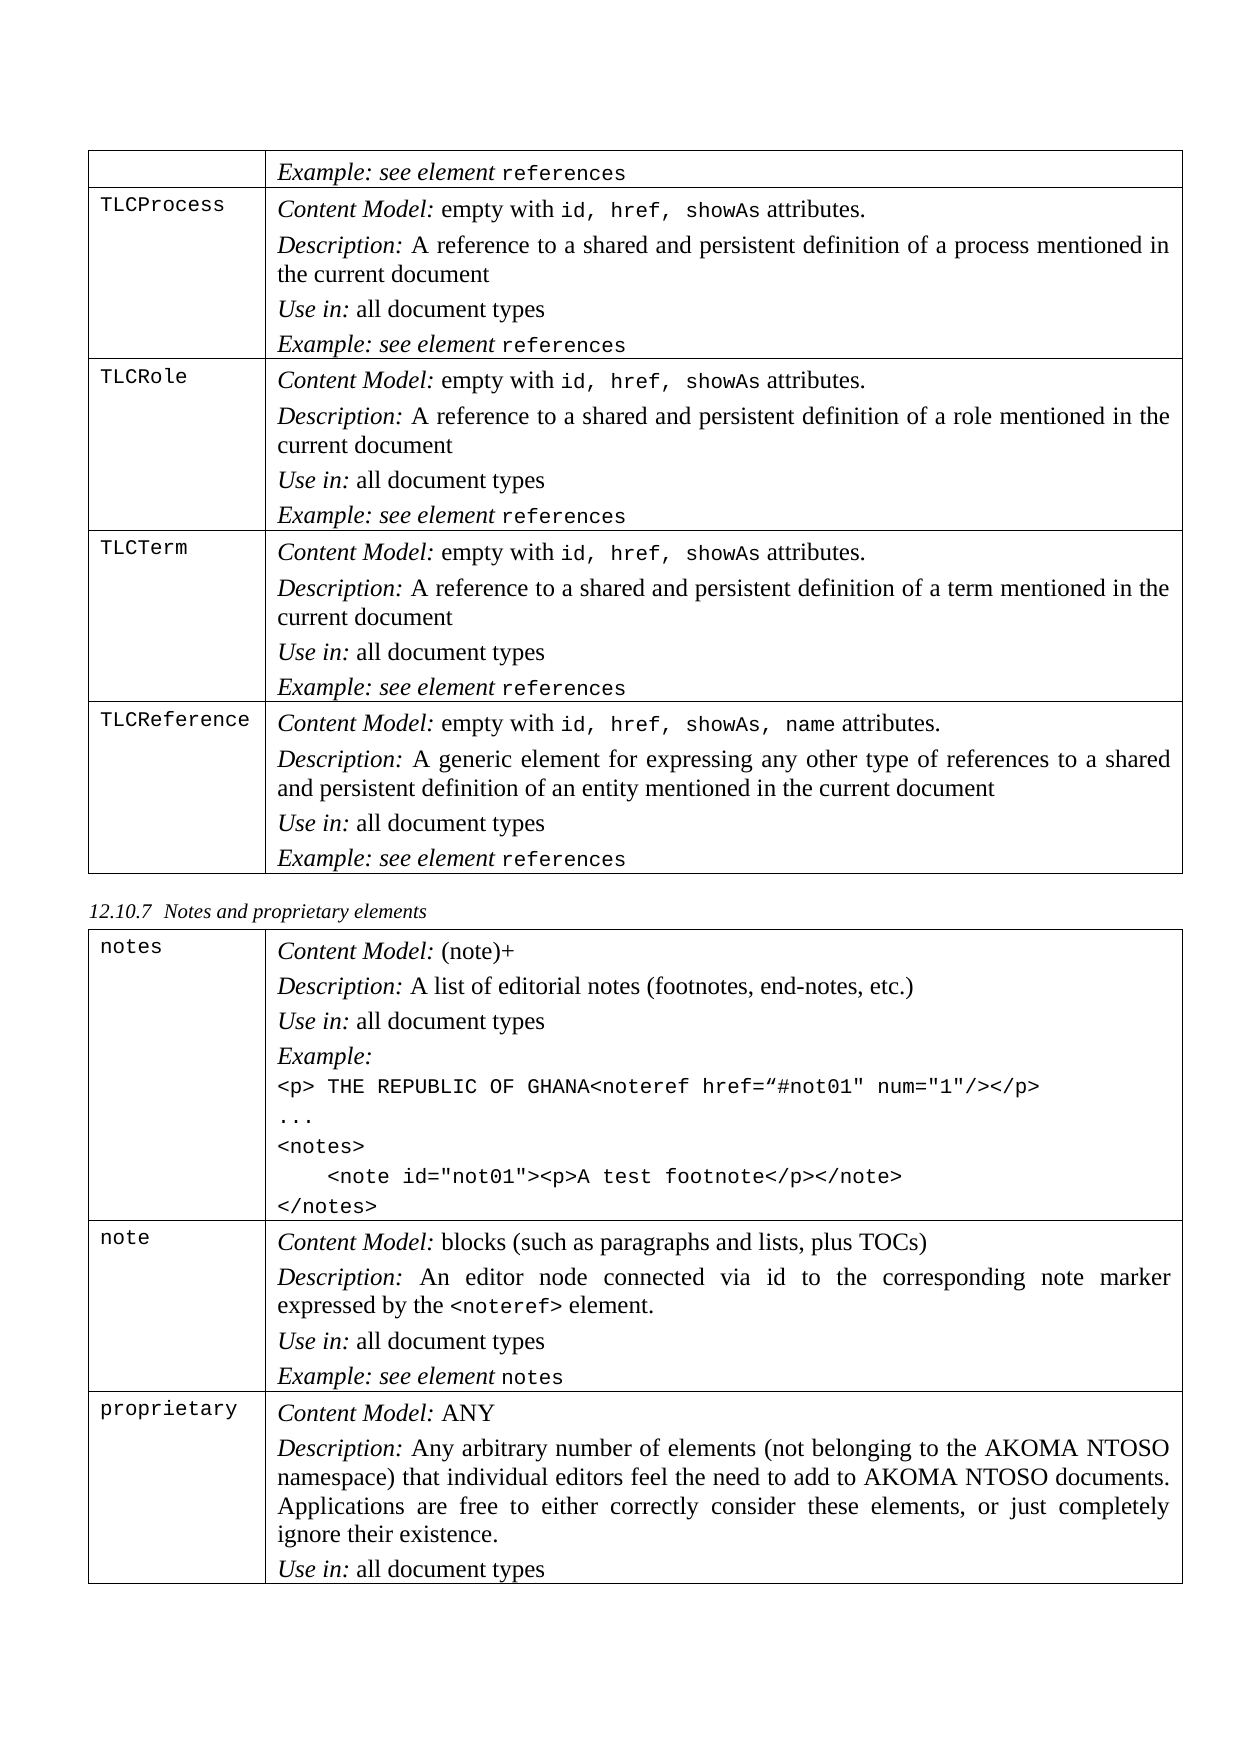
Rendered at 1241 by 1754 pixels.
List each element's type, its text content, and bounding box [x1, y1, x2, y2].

table_cell TLCProcess [89, 188, 265, 358]
table_cell Example: see element references [266, 151, 1182, 187]
table_cell Content Model: ANY Description: Any arbitrary number of elements (not belonging to the AKOMA NTOSO namespace) that individual editors feel the need to add to AKOMA NTOSO documents. Applications are free to either correctly consider these elements, or just completely ignore their existence. Use in: all document types [266, 1392, 1182, 1583]
table_cell note [89, 1221, 265, 1391]
table_cell TLCTerm [89, 531, 265, 701]
table_cell Content Model: empty with id, href, showAs attributes. Description: A reference to a shared and persistent definition of a process mentioned in the current document Use in: all document types Example: see element references [266, 188, 1182, 358]
table_cell proprietary [89, 1392, 265, 1583]
table_header Content Model: (note)+ Description: A list of editorial notes (footnotes, end-notes, etc.) Use in: all document types Example: <p> THE REPUBLIC OF GHANA<noteref href=“#not01" num="1"/></p> ... <notes> <note id="not01"><p>A test footnote</p></note> </notes> [266, 930, 1182, 1219]
table_cell TLCReference [89, 702, 265, 873]
table_cell [89, 151, 265, 187]
table_cell Content Model: empty with id, href, showAs attributes. Description: A reference to a shared and persistent definition of a role mentioned in the current document Use in: all document types Example: see element references [266, 359, 1182, 530]
table_cell Content Model: blocks (such as paragraphs and lists, plus TOCs) Description: An editor node connected via id to the corresponding note marker expressed by the <noteref> element. Use in: all document types Example: see element notes [266, 1221, 1182, 1391]
table_cell Content Model: empty with id, href, showAs attributes. Description: A reference to a shared and persistent definition of a term mentioned in the current document Use in: all document types Example: see element references [266, 531, 1182, 701]
table_header notes [89, 930, 265, 1219]
subtitle Notes and proprietary elements [89, 899, 1151, 923]
table_cell TLCRole [89, 359, 265, 530]
table_cell Content Model: empty with id, href, showAs, name attributes. Description: A generic element for expressing any other type of references to a shared and persistent definition of an entity mentioned in the current document Use in: all document types Example: see element references [266, 702, 1182, 873]
